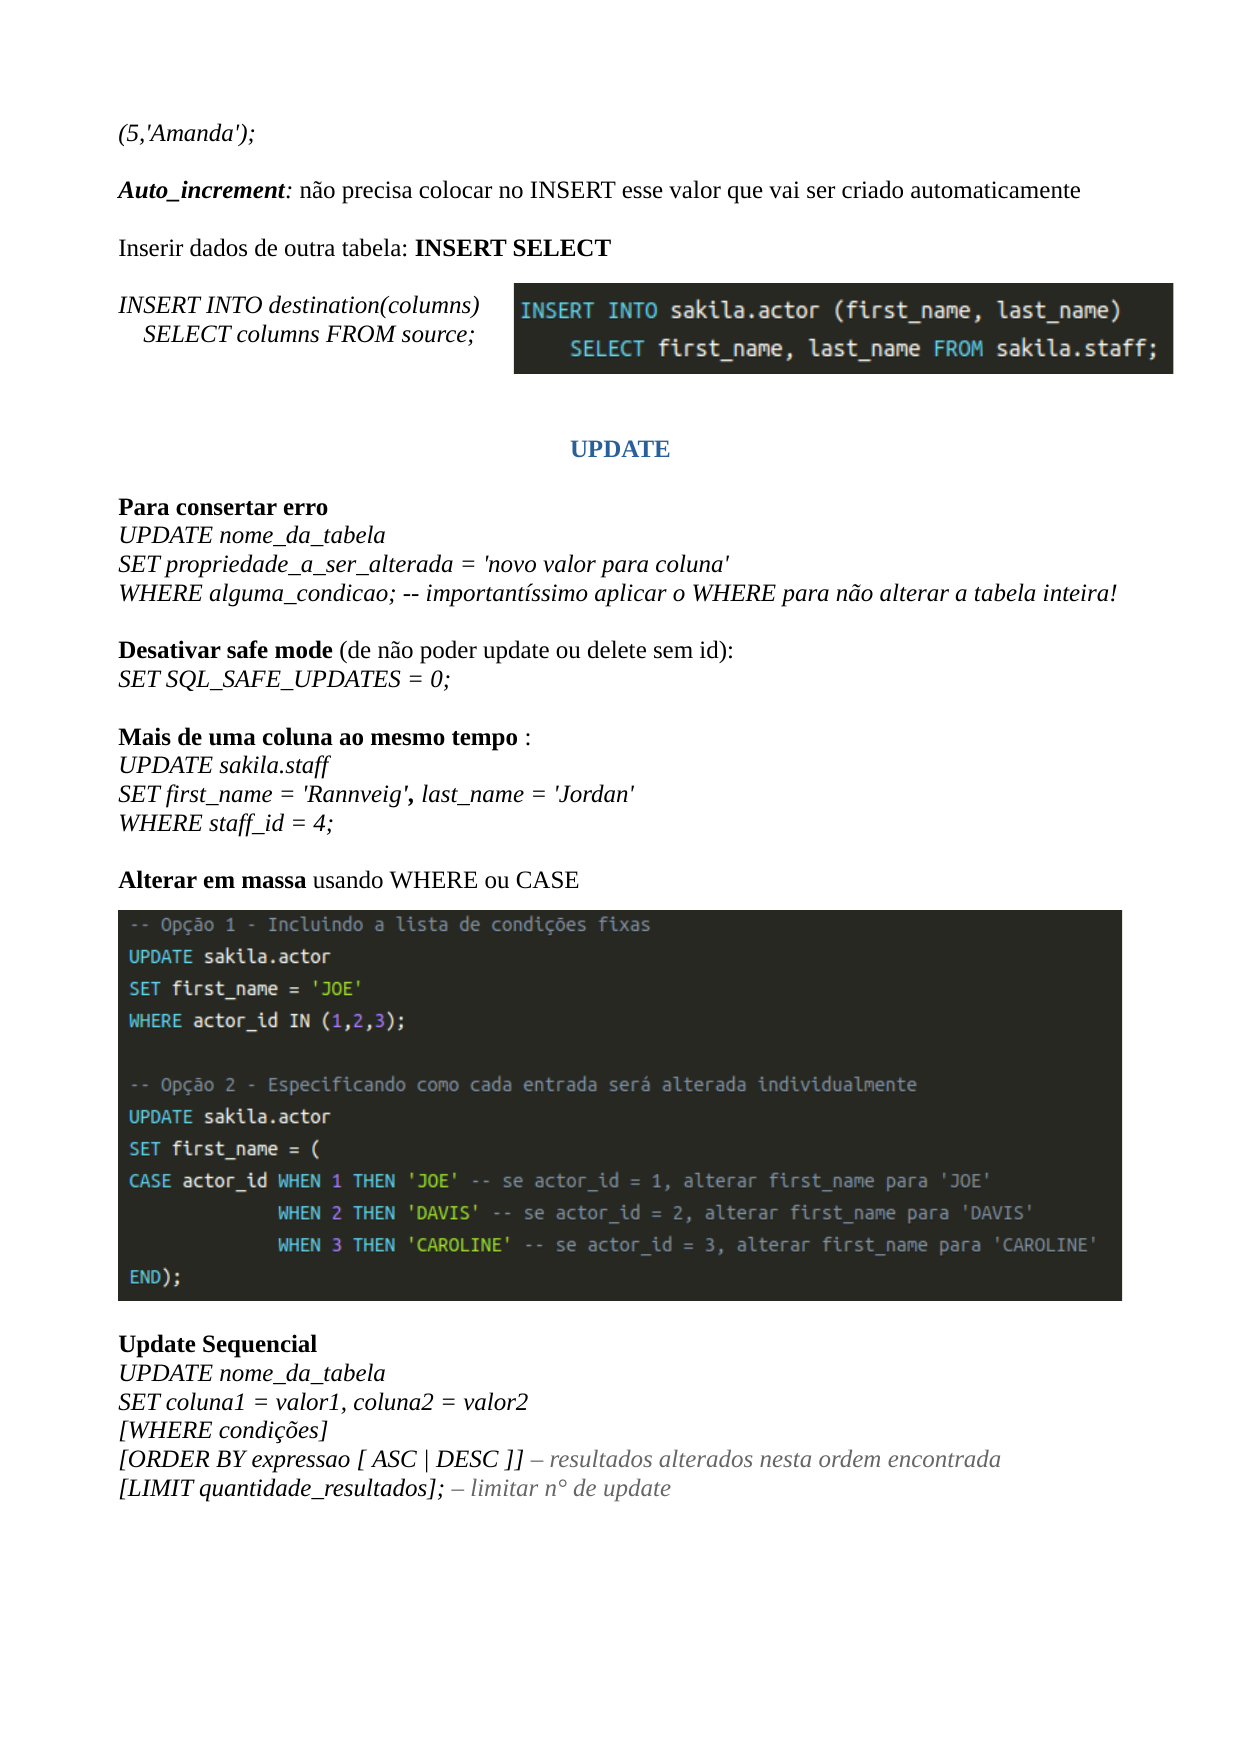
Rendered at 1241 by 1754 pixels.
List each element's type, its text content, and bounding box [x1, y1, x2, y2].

text UPDATE [118, 434, 1122, 463]
text INSERT INTO destination(columns) [118, 291, 513, 319]
text UPDATE nome_da_tabela [118, 1358, 1122, 1387]
text [LIMIT quantidade_resultados]; – limitar n° de update [118, 1473, 1122, 1502]
text UPDATE nome_da_tabela [118, 521, 1122, 549]
picture [118, 910, 1123, 1301]
text Update Sequencial [118, 1329, 1122, 1358]
text SET propriedade_a_ser_alterada = 'novo valor para coluna' [118, 549, 1122, 578]
text Para consertar erro [118, 492, 1122, 521]
text Inserir dados de outra tabela: INSERT SELECT [118, 233, 1122, 262]
text Mais de uma coluna ao mesmo tempo : [118, 722, 1122, 751]
text [WHERE condições] [118, 1415, 1122, 1444]
text Desativar safe mode (de não poder update ou delete sem id): [118, 636, 1122, 664]
text (5,'Amanda'); [118, 118, 1122, 147]
text Auto_increment: não precisa colocar no INSERT esse valor que vai ser criado automaticamente [118, 176, 1122, 204]
text SET first_name = 'Rannveig', last_name = 'Jordan' [118, 779, 1122, 808]
text SET coluna1 = valor1, coluna2 = valor2 [118, 1387, 1122, 1415]
text WHERE staff_id = 4; [118, 808, 1122, 837]
text SELECT columns FROM source; [118, 319, 513, 348]
text [ORDER BY expressao [ ASC | DESC ]] – resultados alterados nesta ordem encontrada [118, 1444, 1122, 1473]
picture [513, 283, 1174, 374]
text UPDATE sakila.staff [118, 751, 1122, 779]
text SET SQL_SAFE_UPDATES = 0; [118, 664, 1122, 693]
text Alterar em massa usando WHERE ou CASE [118, 866, 1122, 894]
text WHERE alguma_condicao; -- importantíssimo aplicar o WHERE para não alterar a tabela inteira! [118, 578, 1122, 607]
